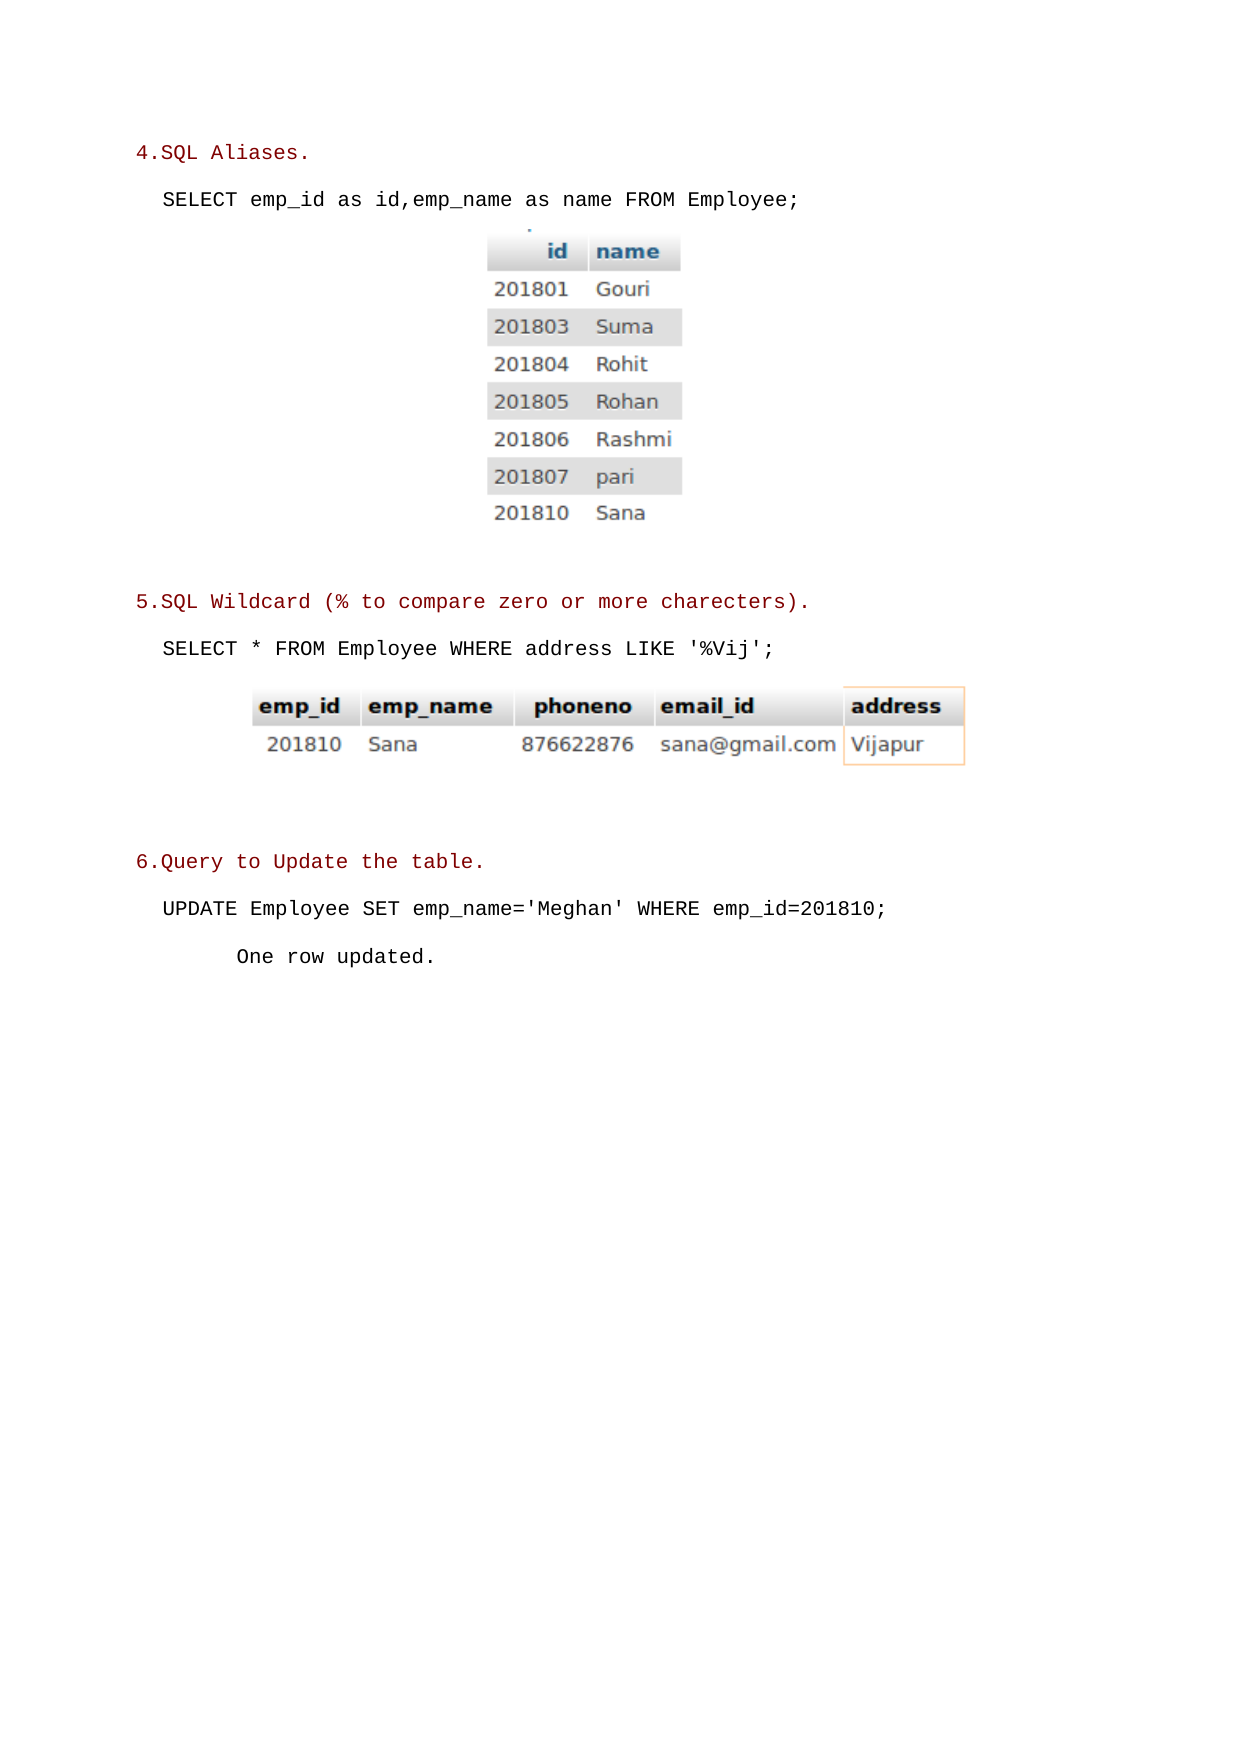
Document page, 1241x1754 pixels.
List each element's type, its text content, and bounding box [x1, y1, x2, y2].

text One row updated. [89, 946, 1122, 969]
text 6.Query to Update the table. [89, 851, 1122, 875]
text SELECT emp_id as id,emp_name as name FROM Employee; [89, 189, 1122, 213]
picture [248, 685, 992, 780]
text 5.SQL Wildcard (% to compare zero or more charecters). [89, 591, 1122, 615]
text 4.SQL Aliases. [89, 142, 1122, 165]
text SELECT * FROM Employee WHERE address LIKE '%Vij'; [89, 638, 1122, 662]
text UPDATE Employee SET emp_name='Meghan' WHERE emp_id=201810; [89, 898, 1122, 922]
picture [486, 229, 695, 553]
